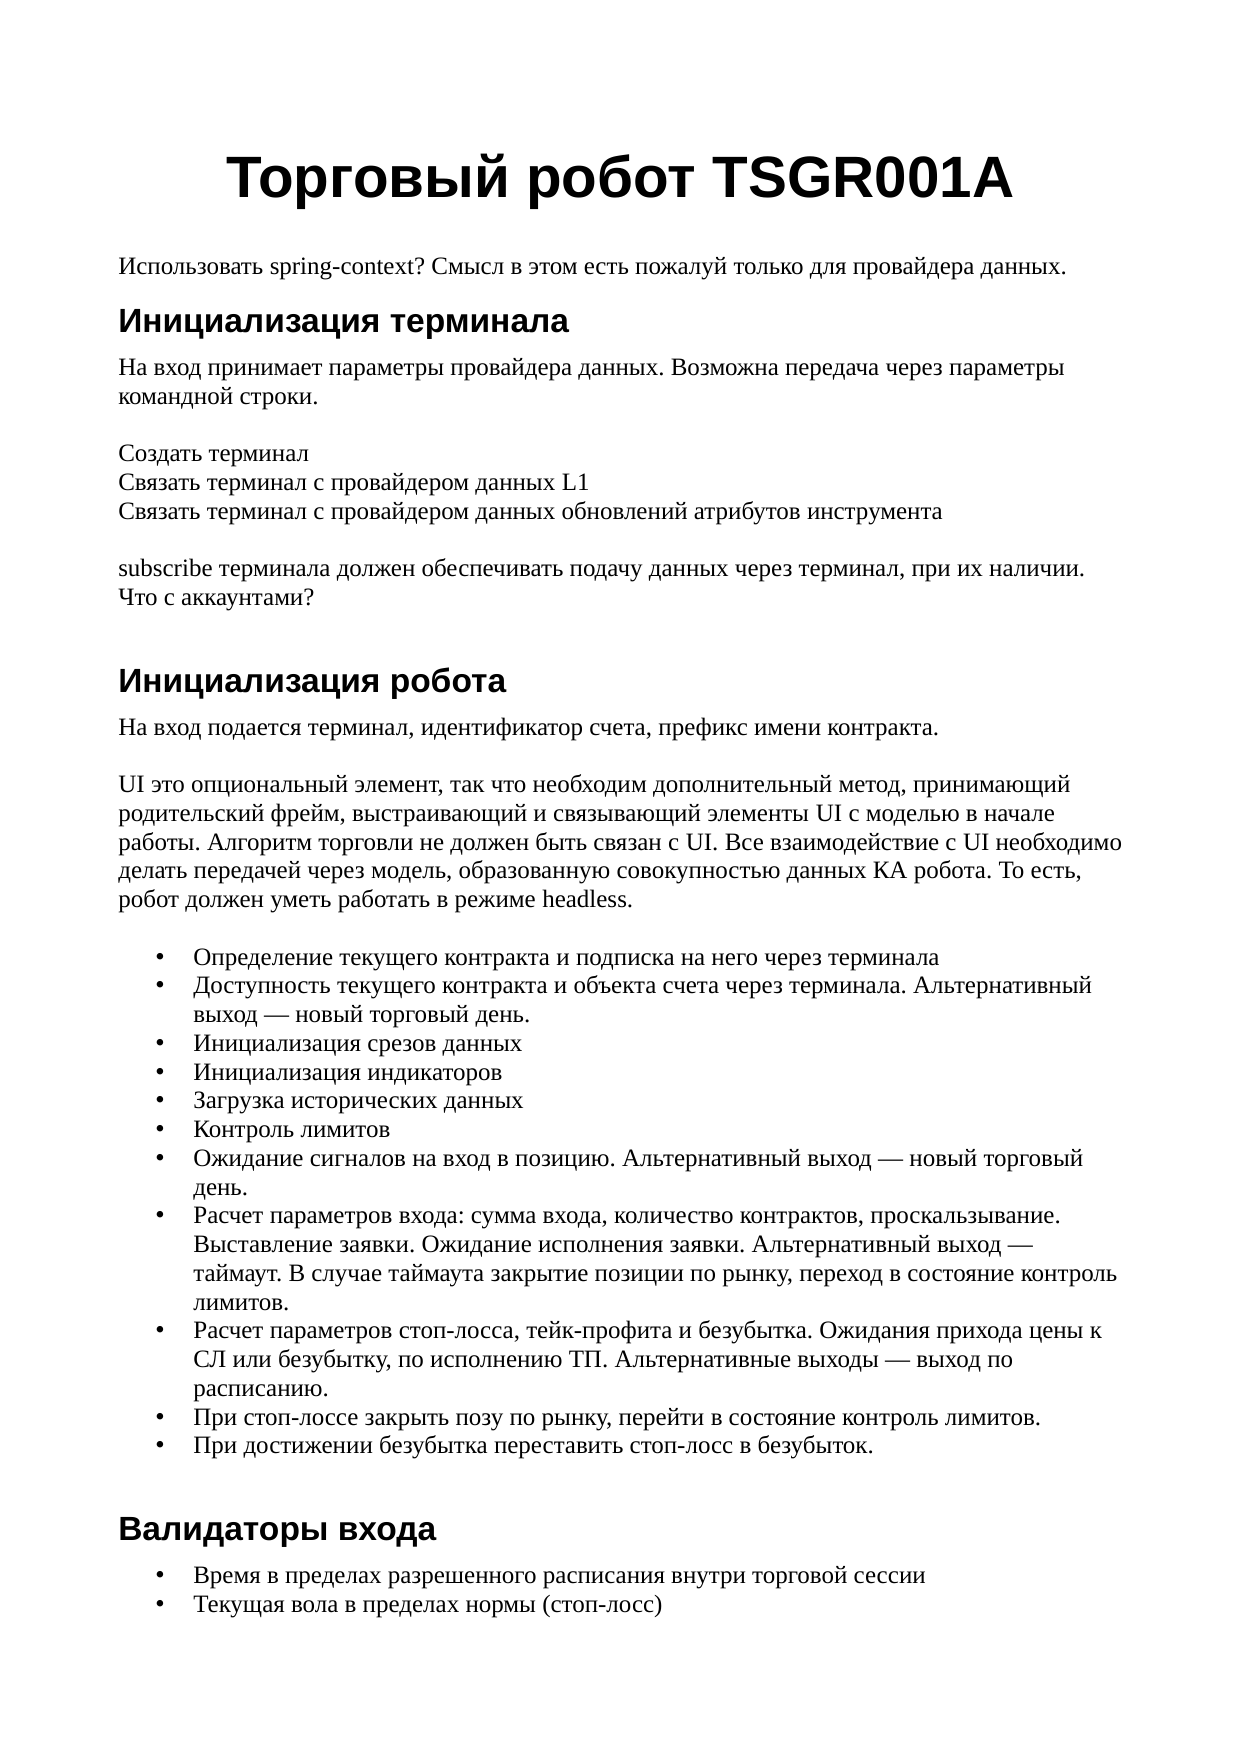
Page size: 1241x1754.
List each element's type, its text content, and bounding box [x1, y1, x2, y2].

subtitle Инициализация терминала [118, 301, 1122, 340]
list Ожидание сигналов на вход в позицию. Альтернативный выход — новый торговый день. [156, 1143, 1122, 1200]
text UI это опциональный элемент, так что необходим дополнительный метод, принимающий родительский фрейм, выстраивающий и связывающий элементы UI с моделью в начале работы. Алгоритм торговли не должен быть связан с UI. Все взаимодействие с UI необходимо делать передачей через модель, образованную совокупностью данных КА робота. То есть, робот должен уметь работать в режиме headless. [118, 769, 1122, 913]
text На вход принимает параметры провайдера данных. Возможна передача через параметры командной строки. [118, 352, 1122, 410]
text Связать терминал с провайдером данных обновлений атрибутов инструмента [118, 496, 1122, 525]
list Доступность текущего контракта и объекта счета через терминала. Альтернативный выход — новый торговый день. [156, 970, 1122, 1028]
list Определение текущего контракта и подписка на него через терминала [156, 942, 1122, 970]
title Торговый робот TSGR001A [118, 143, 1122, 210]
text На вход подается терминал, идентификатор счета, префикс имени контракта. [118, 712, 1122, 740]
list Инициализация индикаторов [156, 1057, 1122, 1085]
list Расчет параметров стоп-лосса, тейк-профита и безубытка. Ожидания прихода цены к СЛ или безубытку, по исполнению ТП. Альтернативные выходы — выход по расписанию. [156, 1315, 1122, 1402]
list Расчет параметров входа: сумма входа, количество контрактов, проскальзывание. Выставление заявки. Ожидание исполнения заявки. Альтернативный выход — таймаут. В случае таймаута закрытие позиции по рынку, переход в состояние контроль лимитов. [156, 1200, 1122, 1315]
text Что с аккаунтами? [118, 582, 1122, 611]
list При достижении безубытка переставить стоп-лосс в безубыток. [156, 1430, 1122, 1459]
text Связать терминал с провайдером данных L1 [118, 467, 1122, 496]
list Загрузка исторических данных [156, 1085, 1122, 1114]
text Создать терминал [118, 438, 1122, 467]
subtitle Инициализация робота [118, 661, 1122, 699]
list Время в пределах разрешенного расписания внутри торговой сессии [156, 1560, 1122, 1589]
text Использовать spring-context? Смысл в этом есть пожалуй только для провайдера данных. [118, 251, 1122, 280]
list Текущая вола в пределах нормы (стоп-лосс) [156, 1589, 1122, 1617]
subtitle Валидаторы входа [118, 1509, 1122, 1547]
list При стоп-лоссе закрыть позу по рынку, перейти в состояние контроль лимитов. [156, 1402, 1122, 1430]
list Инициализация срезов данных [156, 1028, 1122, 1057]
list Контроль лимитов [156, 1114, 1122, 1143]
text subscribe терминала должен обеспечивать подачу данных через терминал, при их наличии. [118, 553, 1122, 582]
